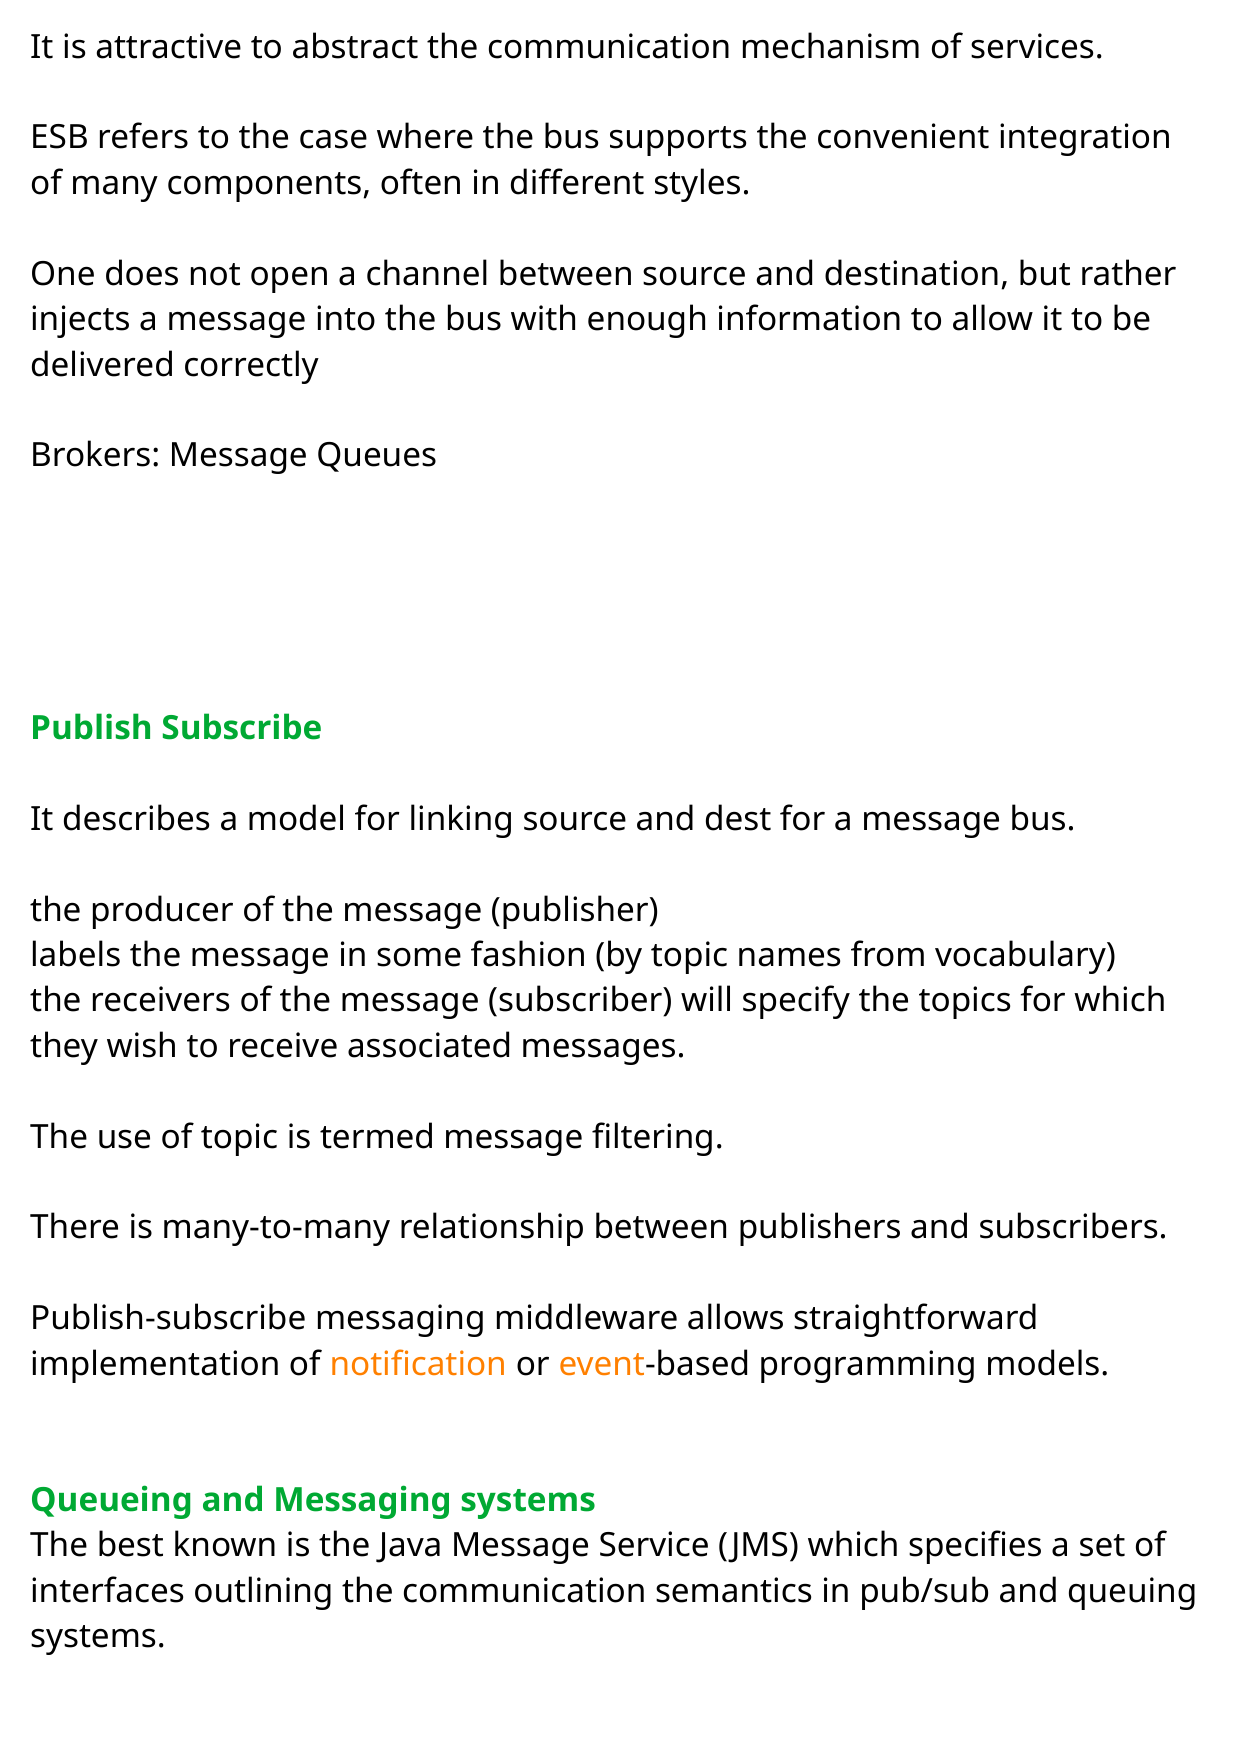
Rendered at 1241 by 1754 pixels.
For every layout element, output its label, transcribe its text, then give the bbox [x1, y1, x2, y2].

subtitle the producer of the message (publisher) [30, 885, 1211, 931]
subtitle ESB refers to the case where the bus supports the convenient integration of many components, often in different styles. [30, 113, 1211, 204]
subtitle There is many-to-many relationship between publishers and subscribers. [30, 1203, 1211, 1249]
subtitle labels the message in some fashion (by topic names from vocabulary) [30, 931, 1211, 976]
subtitle Queueing and Messaging systems [30, 1476, 1211, 1521]
subtitle It describes a model for linking source and dest for a message bus. [30, 794, 1211, 840]
subtitle Brokers: Message Queues [30, 431, 1211, 477]
subtitle The use of topic is termed message filtering. [30, 1112, 1211, 1158]
subtitle One does not open a channel between source and destination, but rather injects a message into the bus with enough information to allow it to be delivered correctly [30, 249, 1211, 386]
subtitle Publish-subscribe messaging middleware allows straightforward implementation of notification or event-based programming models. [30, 1294, 1211, 1385]
subtitle It is attractive to abstract the communication mechanism of services. [30, 22, 1211, 68]
subtitle The best known is the Java Message Service (JMS) which specifies a set of interfaces outlining the communication semantics in pub/sub and queuing systems. [30, 1521, 1211, 1657]
subtitle the receivers of the message (subscriber) will specify the topics for which they wish to receive associated messages. [30, 976, 1211, 1067]
subtitle Publish Subscribe [30, 704, 1211, 749]
